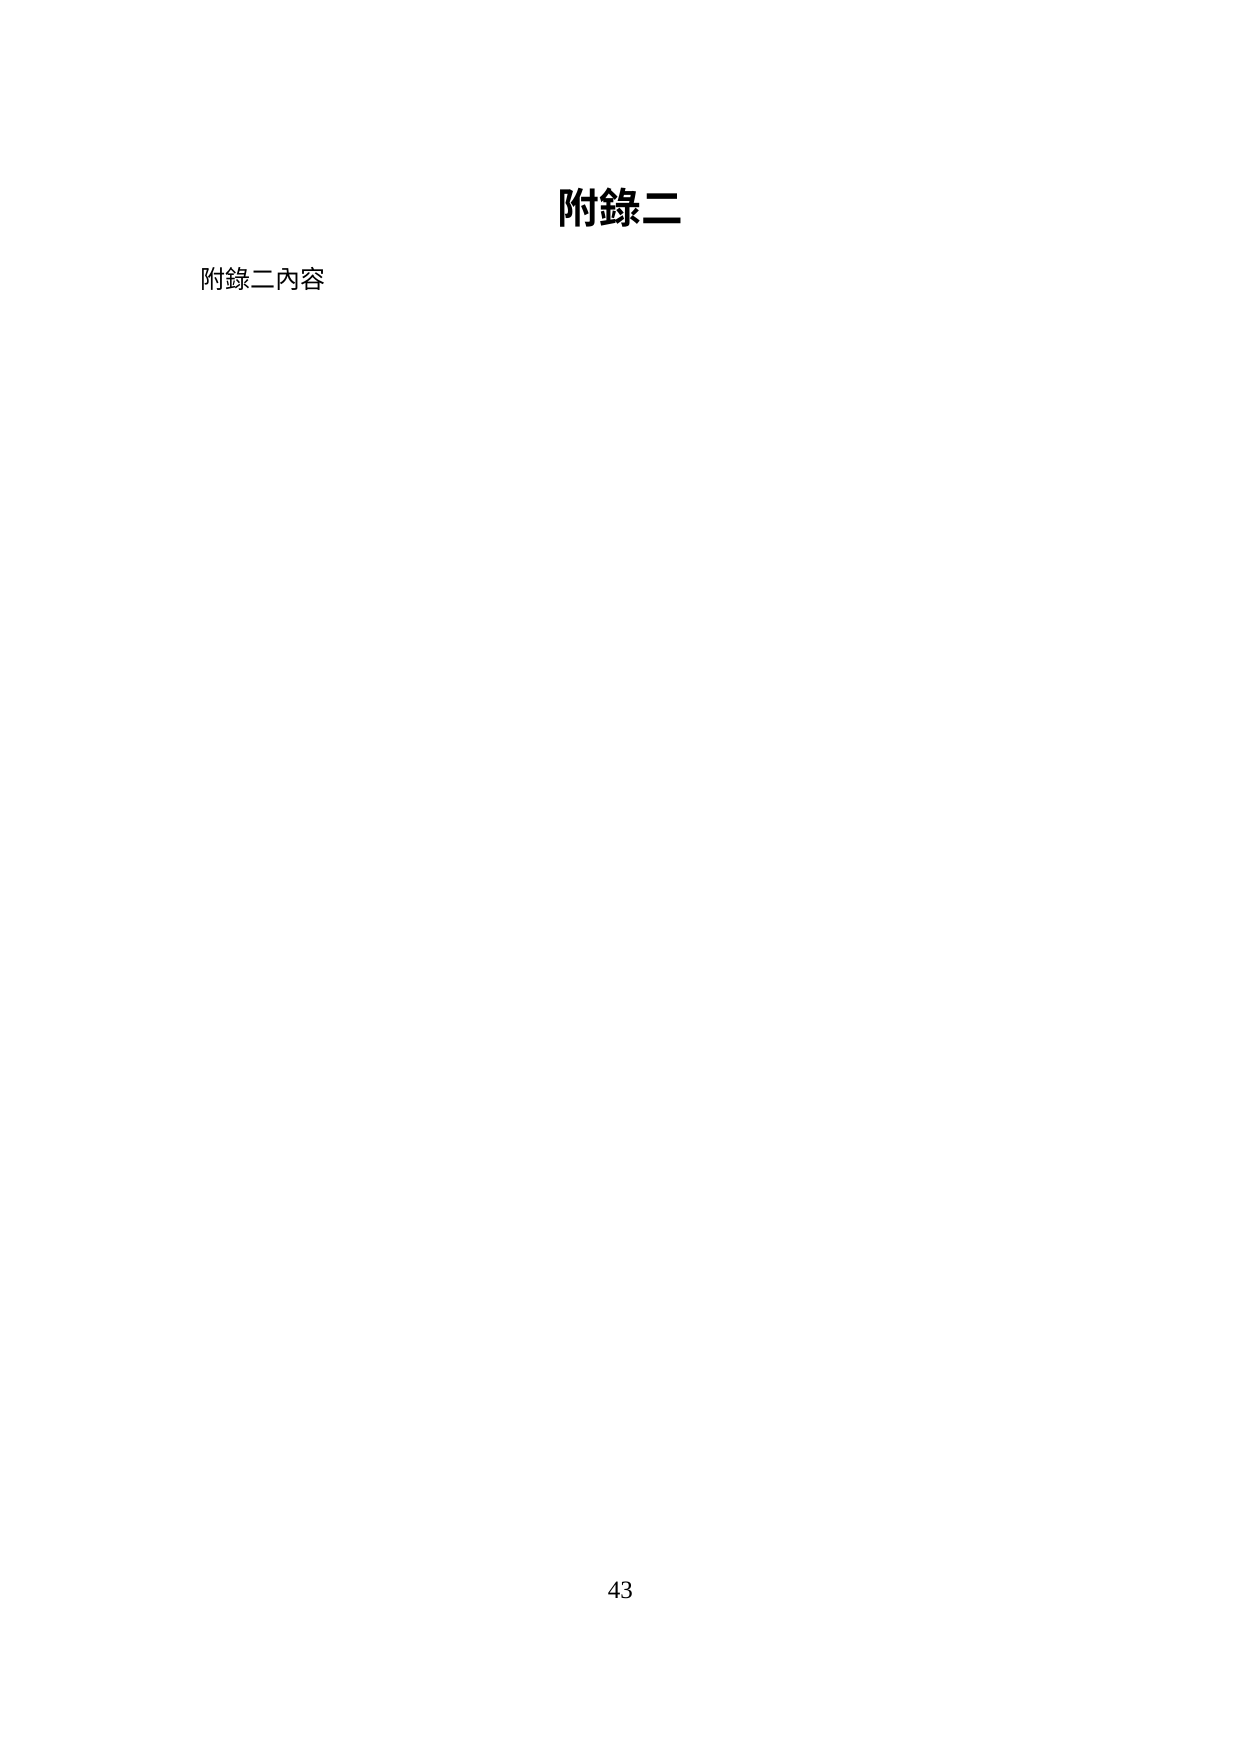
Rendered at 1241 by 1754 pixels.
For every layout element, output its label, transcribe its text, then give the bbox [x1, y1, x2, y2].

text 附錄二內容 [150, 260, 1090, 296]
subtitle 附錄二 [150, 175, 1090, 235]
